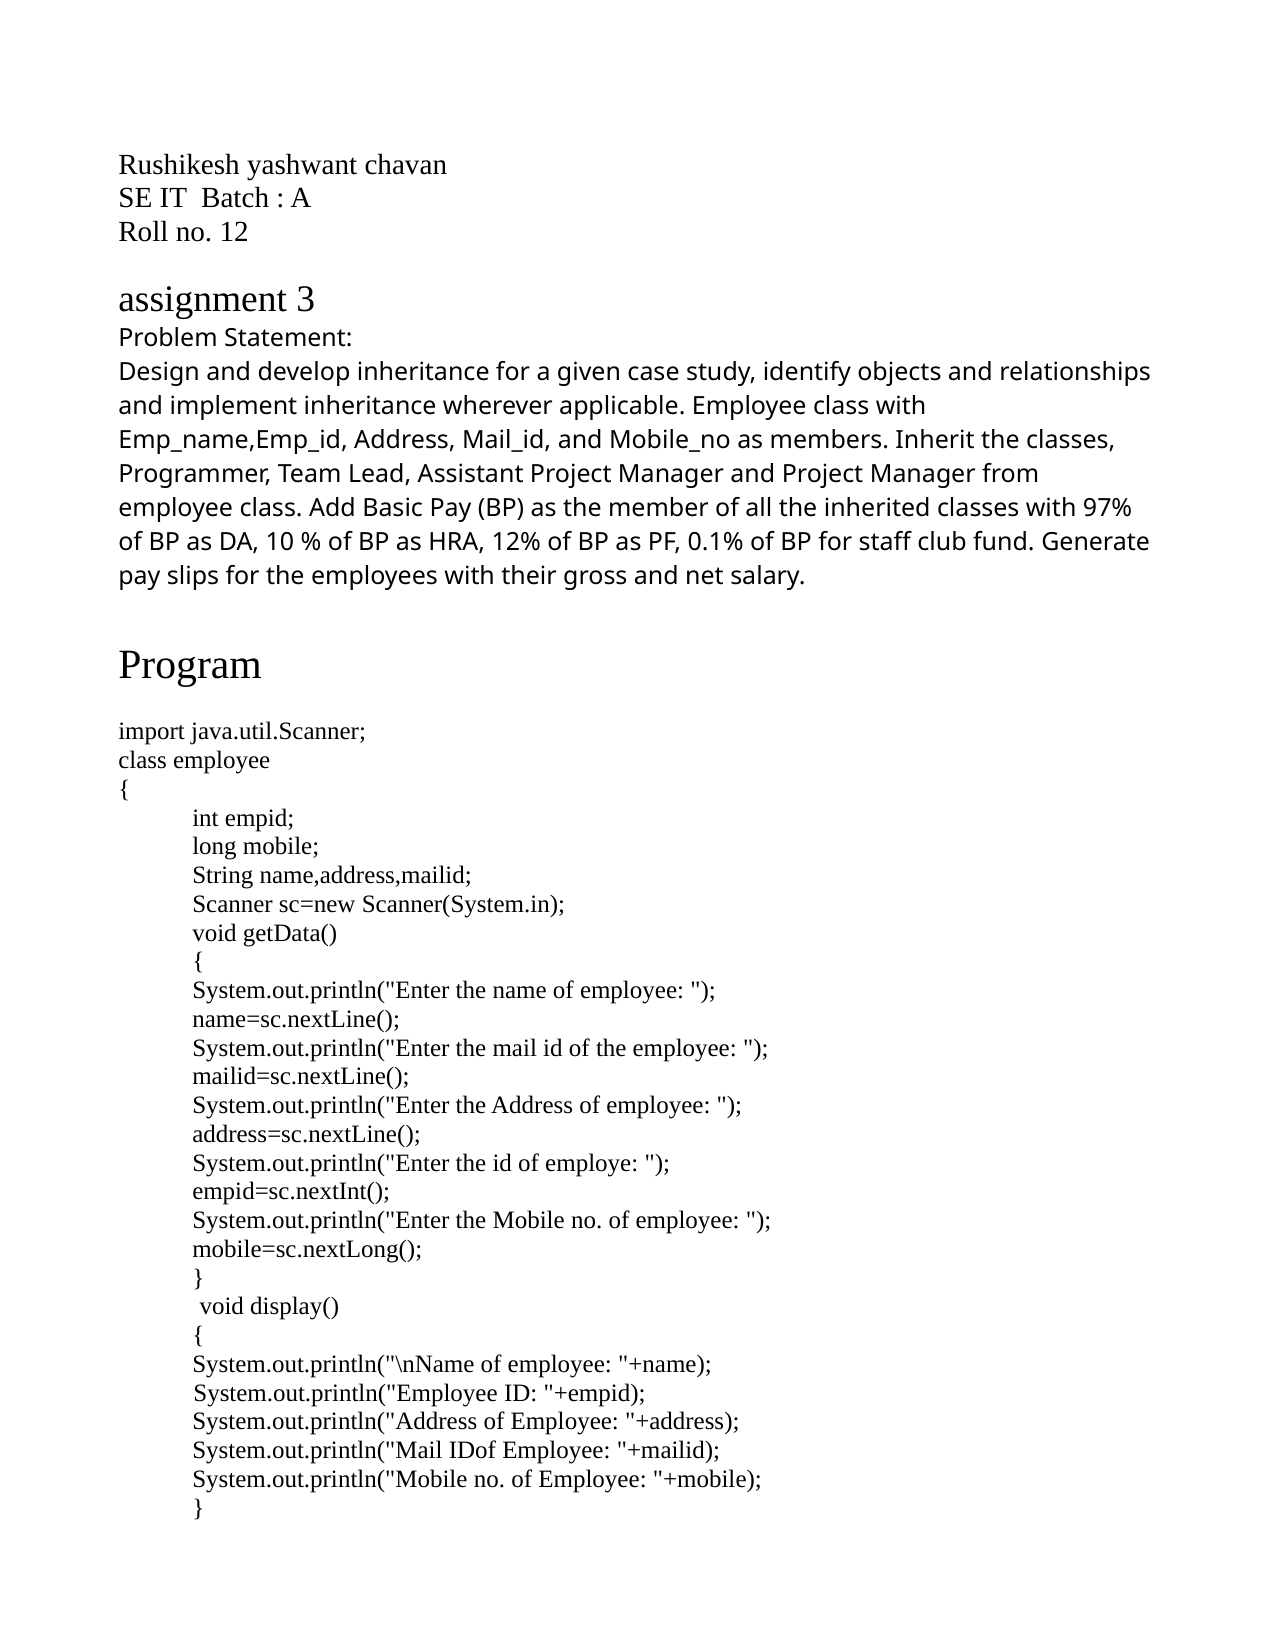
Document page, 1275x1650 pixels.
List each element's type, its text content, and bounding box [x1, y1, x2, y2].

text System.out.println("Enter the Address of employee: "); [118, 1090, 1157, 1119]
text { [118, 946, 1157, 975]
text System.out.println("Enter the Mobile no. of employee: "); [118, 1205, 1157, 1234]
text mobile=sc.nextLong(); [118, 1234, 1157, 1263]
text assignment 3 [118, 276, 1157, 319]
text System.out.println("Enter the id of employe: "); [118, 1148, 1157, 1176]
text System.out.println("Employee ID: "+empid); [118, 1378, 1157, 1406]
text mailid=sc.nextLine(); [118, 1061, 1157, 1090]
text System.out.println("Address of Employee: "+address); [118, 1406, 1157, 1435]
text Design and develop inheritance for a given case study, identify objects and relationships and implement inheritance wherever applicable. Employee class with Emp_name,Emp_id, Address, Mail_id, and Mobile_no as members. Inherit the classes, Programmer, Team Lead, Assistant Project Manager and Project Manager from employee class. Add Basic Pay (BP) as the member of all the inherited classes with 97% of BP as DA, 10 % of BP as HRA, 12% of BP as PF, 0.1% of BP for staff club fund. Generate pay slips for the employees with their gross and net salary. [118, 353, 1157, 592]
text void display() [118, 1291, 1157, 1320]
text Roll no. 12 [118, 214, 1157, 247]
text name=sc.nextLine(); [118, 1004, 1157, 1033]
text } [118, 1493, 1157, 1521]
text long mobile; [118, 831, 1157, 860]
text int empid; [118, 803, 1157, 831]
text } [118, 1263, 1157, 1291]
text { [118, 1320, 1157, 1349]
text Scanner sc=new Scanner(System.in); [118, 889, 1157, 918]
text void getData() [118, 918, 1157, 946]
text System.out.println("Mail IDof Employee: "+mailid); [118, 1435, 1157, 1464]
text System.out.println("Enter the mail id of the employee: "); [118, 1033, 1157, 1061]
text import java.util.Scanner; [118, 716, 1157, 745]
text address=sc.nextLine(); [118, 1119, 1157, 1148]
text Problem Statement: [118, 319, 1157, 353]
text { [118, 774, 1157, 803]
text SE IT Batch : A [118, 180, 1157, 214]
text Program [118, 640, 1157, 688]
text System.out.println("\nName of employee: "+name); [118, 1349, 1157, 1378]
text class employee [118, 745, 1157, 774]
text String name,address,mailid; [118, 860, 1157, 889]
text System.out.println("Mobile no. of Employee: "+mobile); [118, 1464, 1157, 1493]
text System.out.println("Enter the name of employee: "); [118, 975, 1157, 1004]
text empid=sc.nextInt(); [118, 1176, 1157, 1205]
text Rushikesh yashwant chavan [118, 147, 1157, 180]
